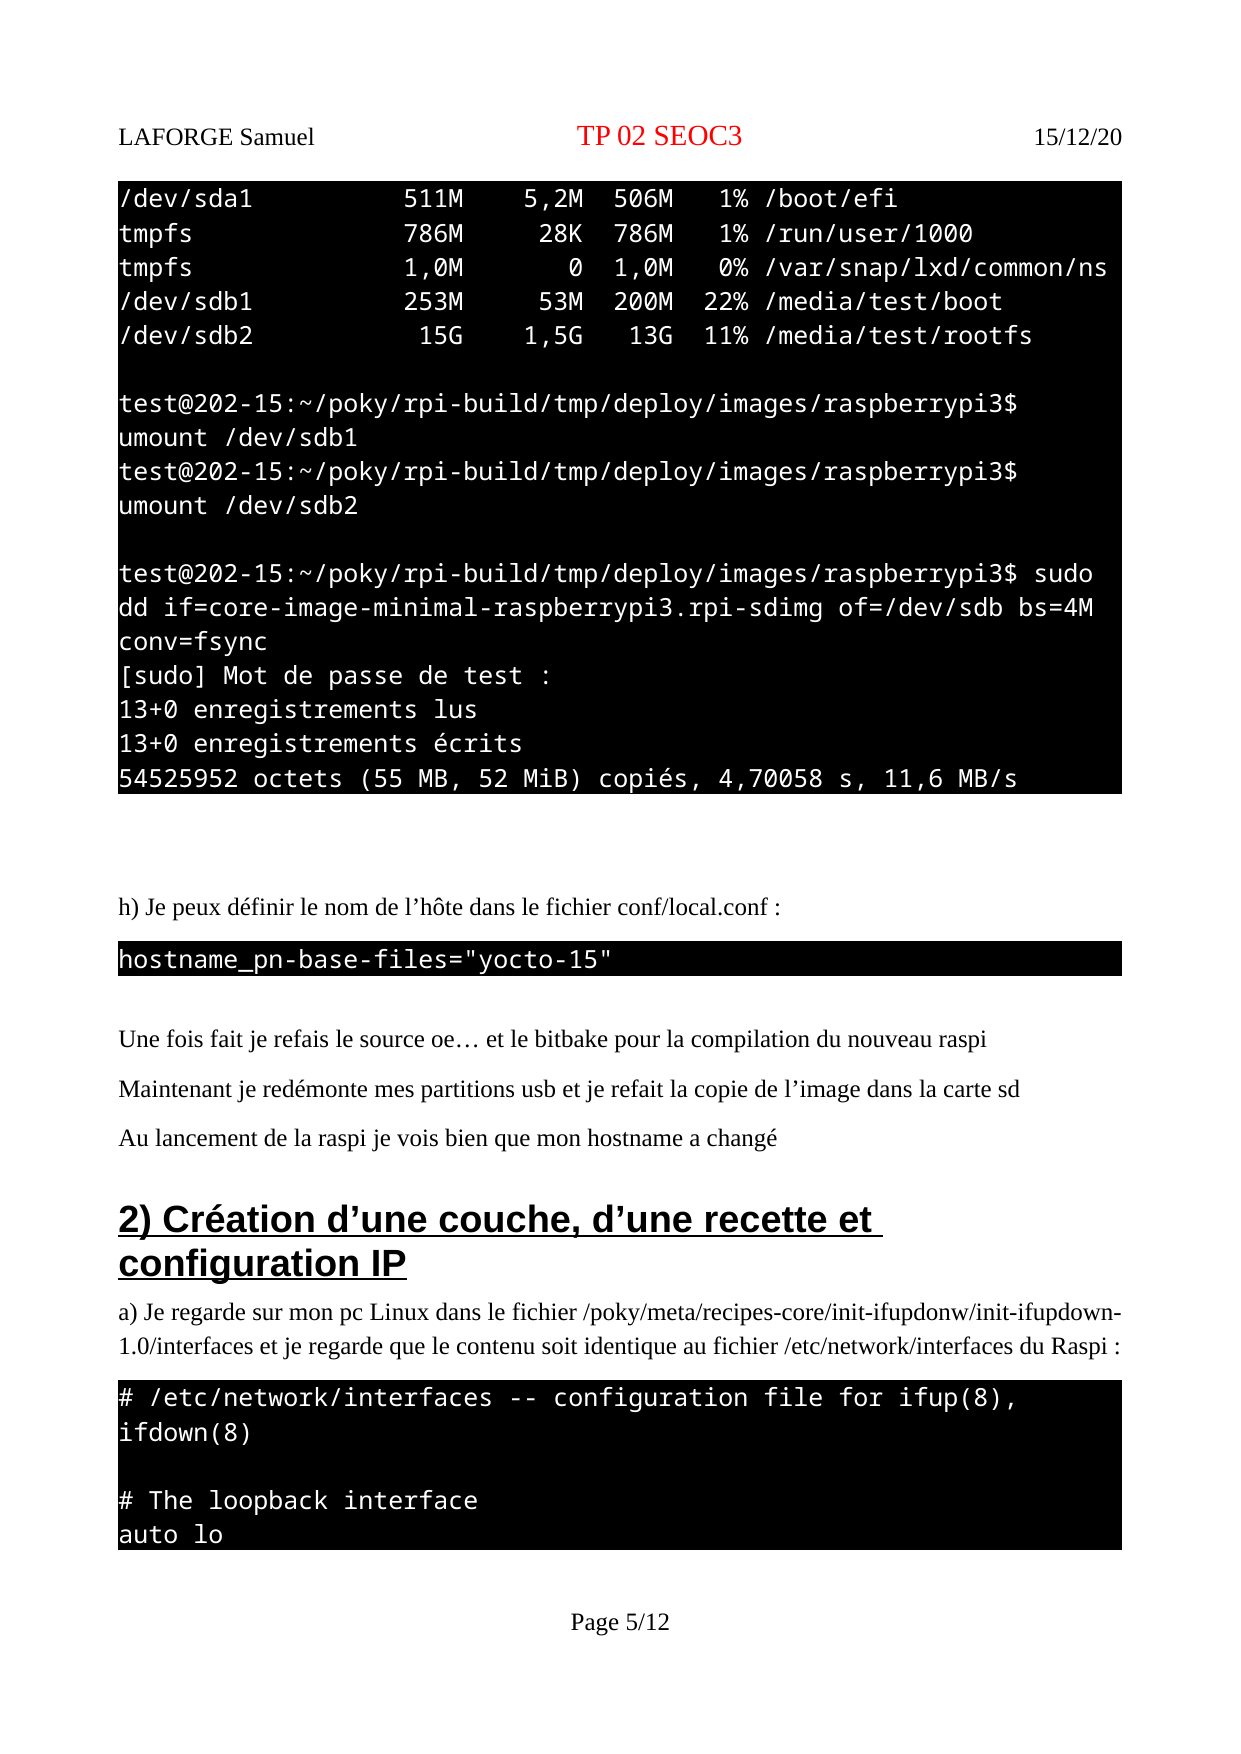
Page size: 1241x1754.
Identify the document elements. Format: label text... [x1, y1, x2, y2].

text Maintenant je redémonte mes partitions usb et je refait la copie de l’image dans la carte sd [118, 1074, 1122, 1102]
text test@202-15:~/poky/rpi-build/tmp/deploy/images/raspberrypi3$ umount /dev/sdb2 [118, 454, 1122, 522]
text test@202-15:~/poky/rpi-build/tmp/deploy/images/raspberrypi3$ sudo dd if=core-image-minimal-raspberrypi3.rpi-sdimg of=/dev/sdb bs=4M conv=fsync [118, 556, 1122, 658]
text /dev/sda1 511M 5,2M 506M 1% /boot/efi [118, 181, 1122, 215]
text 54525952 octets (55 MB, 52 MiB) copiés, 4,70058 s, 11,6 MB/s [118, 760, 1122, 794]
text hostname_pn-base-files="yocto-15" [118, 941, 1122, 976]
text h) Je peux définir le nom de l’hôte dans le fichier conf/local.conf : [118, 892, 1122, 921]
text 13+0 enregistrements lus [118, 692, 1122, 726]
text # /etc/network/interfaces -- configuration file for ifup(8), ifdown(8) [118, 1380, 1122, 1448]
text # The loopback interface [118, 1482, 1122, 1516]
text 13+0 enregistrements écrits [118, 726, 1122, 760]
text auto lo [118, 1516, 1122, 1550]
text test@202-15:~/poky/rpi-build/tmp/deploy/images/raspberrypi3$ umount /dev/sdb1 [118, 386, 1122, 454]
text /dev/sdb2 15G 1,5G 13G 11% /media/test/rootfs [118, 317, 1122, 351]
text tmpfs 786M 28K 786M 1% /run/user/1000 [118, 215, 1122, 249]
text Une fois fait je refais le source oe… et le bitbake pour la compilation du nouveau raspi [118, 1024, 1122, 1053]
text a) Je regarde sur mon pc Linux dans le fichier /poky/meta/recipes-core/init-ifupdonw/init-ifupdown-1.0/interfaces et je regarde que le contenu soit identique au fichier /etc/network/interfaces du Raspi : [118, 1297, 1122, 1360]
text tmpfs 1,0M 0 1,0M 0% /var/snap/lxd/common/ns [118, 249, 1122, 283]
text [sudo] Mot de passe de test : [118, 658, 1122, 692]
text Au lancement de la raspi je vois bien que mon hostname a changé [118, 1123, 1122, 1151]
subtitle 2) Création d’une couche, d’une recette et configuration IP [118, 1197, 1122, 1284]
text /dev/sdb1 253M 53M 200M 22% /media/test/boot [118, 283, 1122, 317]
